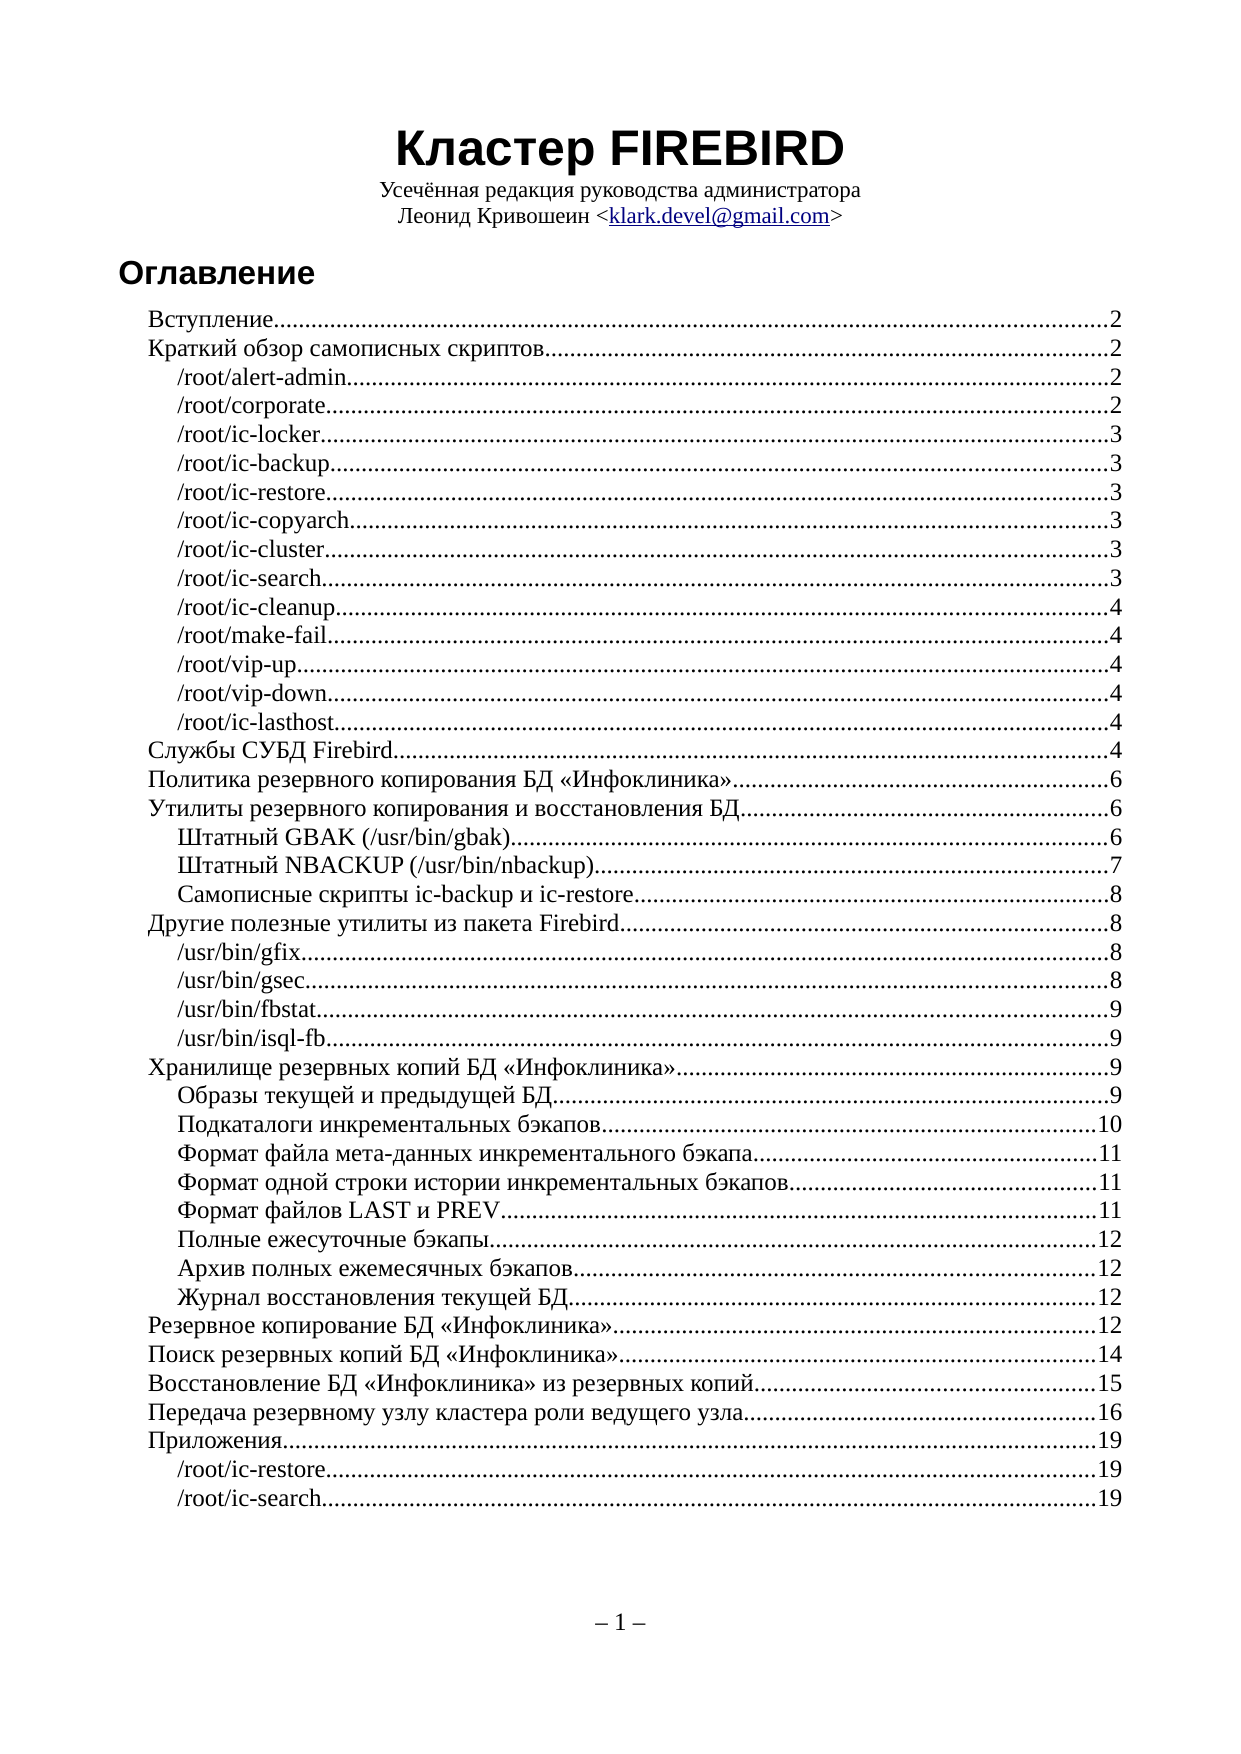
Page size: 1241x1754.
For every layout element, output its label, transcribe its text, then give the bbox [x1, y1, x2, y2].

text Образы текущей и предыдущей БД 9 [177, 1081, 1122, 1109]
text /root/ic-lasthost 4 [177, 707, 1122, 736]
text Краткий обзор самописных скриптов 2 [148, 333, 1122, 362]
text /usr/bin/gsec 8 [177, 966, 1122, 994]
text Утилиты резервного копирования и восстановления БД 6 [148, 793, 1122, 822]
text /usr/bin/gfix 8 [177, 937, 1122, 966]
text Политика резервного копирования БД «Инфоклиника» 6 [148, 764, 1122, 793]
text Журнал восстановления текущей БД 12 [177, 1282, 1122, 1311]
text /root/ic-search 19 [177, 1483, 1122, 1512]
text /root/ic-backup 3 [177, 448, 1122, 477]
text /root/alert-admin 2 [177, 362, 1122, 391]
text Архив полных ежемесячных бэкапов 12 [177, 1253, 1122, 1282]
text Вступление 2 [148, 304, 1122, 333]
text Восстановление БД «Инфоклиника» из резервных копий 15 [148, 1368, 1122, 1397]
text Службы СУБД Firebird 4 [148, 736, 1122, 764]
text Хранилище резервных копий БД «Инфоклиника» 9 [148, 1052, 1122, 1081]
text Формат файлов LAST и PREV 11 [177, 1196, 1122, 1224]
text Самописные скрипты ic-backup и ic-restore 8 [177, 879, 1122, 908]
text Штатный GBAK (/usr/bin/gbak) 6 [177, 822, 1122, 851]
subtitle Оглавление [118, 253, 1122, 292]
text Полные ежесуточные бэкапы 12 [177, 1224, 1122, 1253]
text Усечённая редакция руководства администратора [118, 176, 1122, 202]
text Формат файла мета-данных инкрементального бэкапа 11 [177, 1138, 1122, 1167]
text Передача резервному узлу кластера роли ведущего узла 16 [148, 1397, 1122, 1426]
text Поиск резервных копий БД «Инфоклиника» 14 [148, 1339, 1122, 1368]
title Кластер FIREBIRD [118, 118, 1122, 176]
text /root/vip-up 4 [177, 649, 1122, 678]
text Леонид Кривошеин <klark.devel@gmail.com> [118, 202, 1122, 228]
text /root/ic-restore 3 [177, 477, 1122, 506]
text Штатный NBACKUP (/usr/bin/nbackup) 7 [177, 851, 1122, 879]
text /root/ic-restore 19 [177, 1454, 1122, 1483]
text /root/ic-cleanup 4 [177, 592, 1122, 621]
text Резервное копирование БД «Инфоклиника» 12 [148, 1311, 1122, 1339]
text Приложения 19 [148, 1426, 1122, 1454]
text /root/ic-cluster 3 [177, 534, 1122, 563]
text /root/vip-down 4 [177, 678, 1122, 707]
text Формат одной строки истории инкрементальных бэкапов 11 [177, 1167, 1122, 1196]
text /root/make-fail 4 [177, 621, 1122, 649]
text /usr/bin/fbstat 9 [177, 994, 1122, 1023]
text Другие полезные утилиты из пакета Firebird 8 [148, 908, 1122, 937]
text /root/corporate 2 [177, 391, 1122, 419]
text Подкаталоги инкрементальных бэкапов 10 [177, 1109, 1122, 1138]
text /root/ic-locker 3 [177, 419, 1122, 448]
text /root/ic-search 3 [177, 563, 1122, 592]
text /root/ic-copyarch 3 [177, 506, 1122, 534]
text /usr/bin/isql-fb 9 [177, 1023, 1122, 1052]
